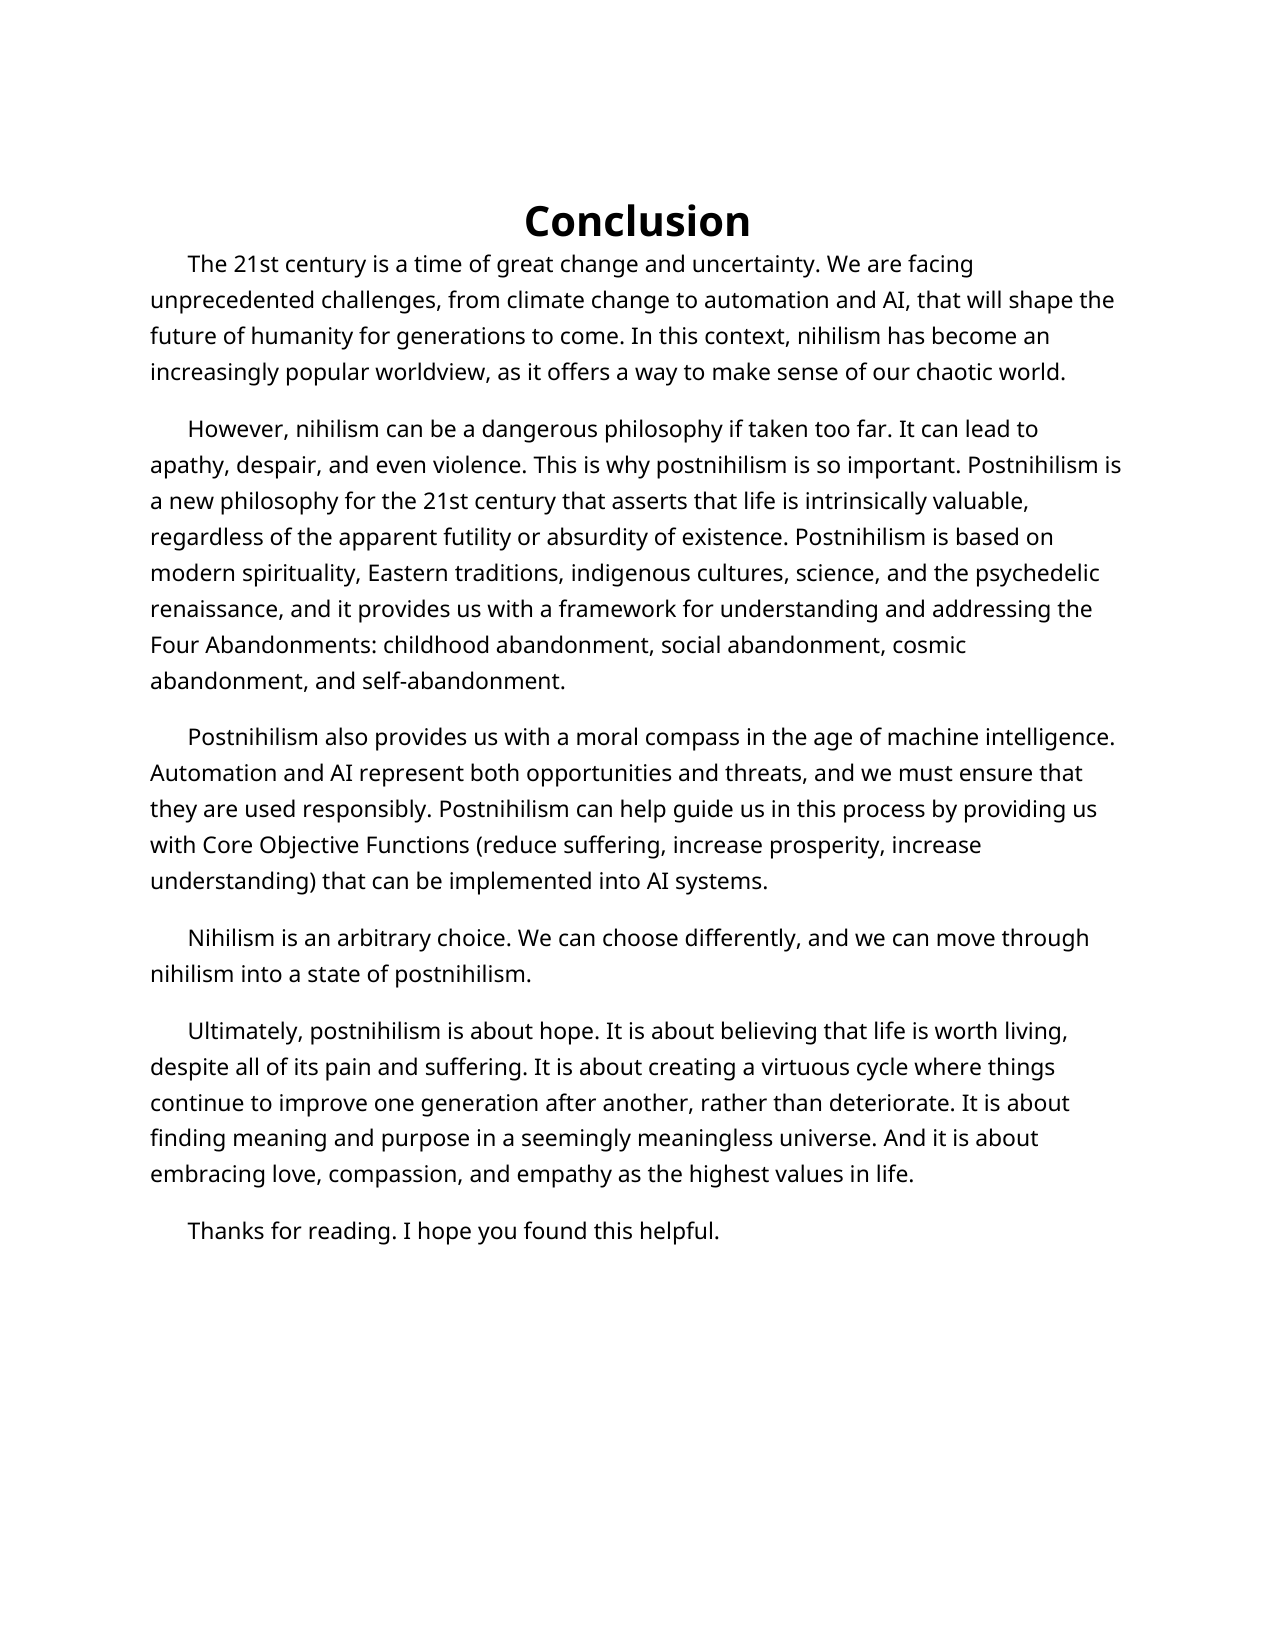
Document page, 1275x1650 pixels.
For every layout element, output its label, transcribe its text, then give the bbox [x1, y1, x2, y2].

text The 21st century is a time of great change and uncertainty. We are facing unprecedented challenges, from climate change to automation and AI, that will shape the future of humanity for generations to come. In this context, nihilism has become an increasingly popular worldview, as it offers a way to make sense of our chaotic world. [150, 248, 1125, 387]
text Postnihilism also provides us with a moral compass in the age of machine intelligence. Automation and AI represent both opportunities and threats, and we must ensure that they are used responsibly. Postnihilism can help guide us in this process by providing us with Core Objective Functions (reduce suffering, increase prosperity, increase understanding) that can be implemented into AI systems. [150, 721, 1125, 896]
text However, nihilism can be a dangerous philosophy if taken too far. It can lead to apathy, despair, and even violence. This is why postnihilism is so important. Postnihilism is a new philosophy for the 21st century that asserts that life is intrinsically valuable, regardless of the apparent futility or absurdity of existence. Postnihilism is based on modern spirituality, Eastern traditions, indigenous cultures, science, and the psychedelic renaissance, and it provides us with a framework for understanding and addressing the Four Abandonments: childhood abandonment, social abandonment, cosmic abandonment, and self-abandonment. [150, 413, 1125, 696]
text Ultimately, postnihilism is about hope. It is about believing that life is worth living, despite all of its pain and suffering. It is about creating a virtuous cycle where things continue to improve one generation after another, rather than deteriorate. It is about finding meaning and purpose in a seemingly meaningless universe. And it is about embracing love, compassion, and empathy as the highest values in life. [150, 1014, 1125, 1189]
text Nihilism is an arbitrary choice. We can choose differently, and we can move through nihilism into a state of postnihilism. [150, 922, 1125, 989]
subtitle Conclusion [150, 192, 1125, 248]
text Thanks for reading. I hope you found this helpful. [150, 1215, 1125, 1246]
